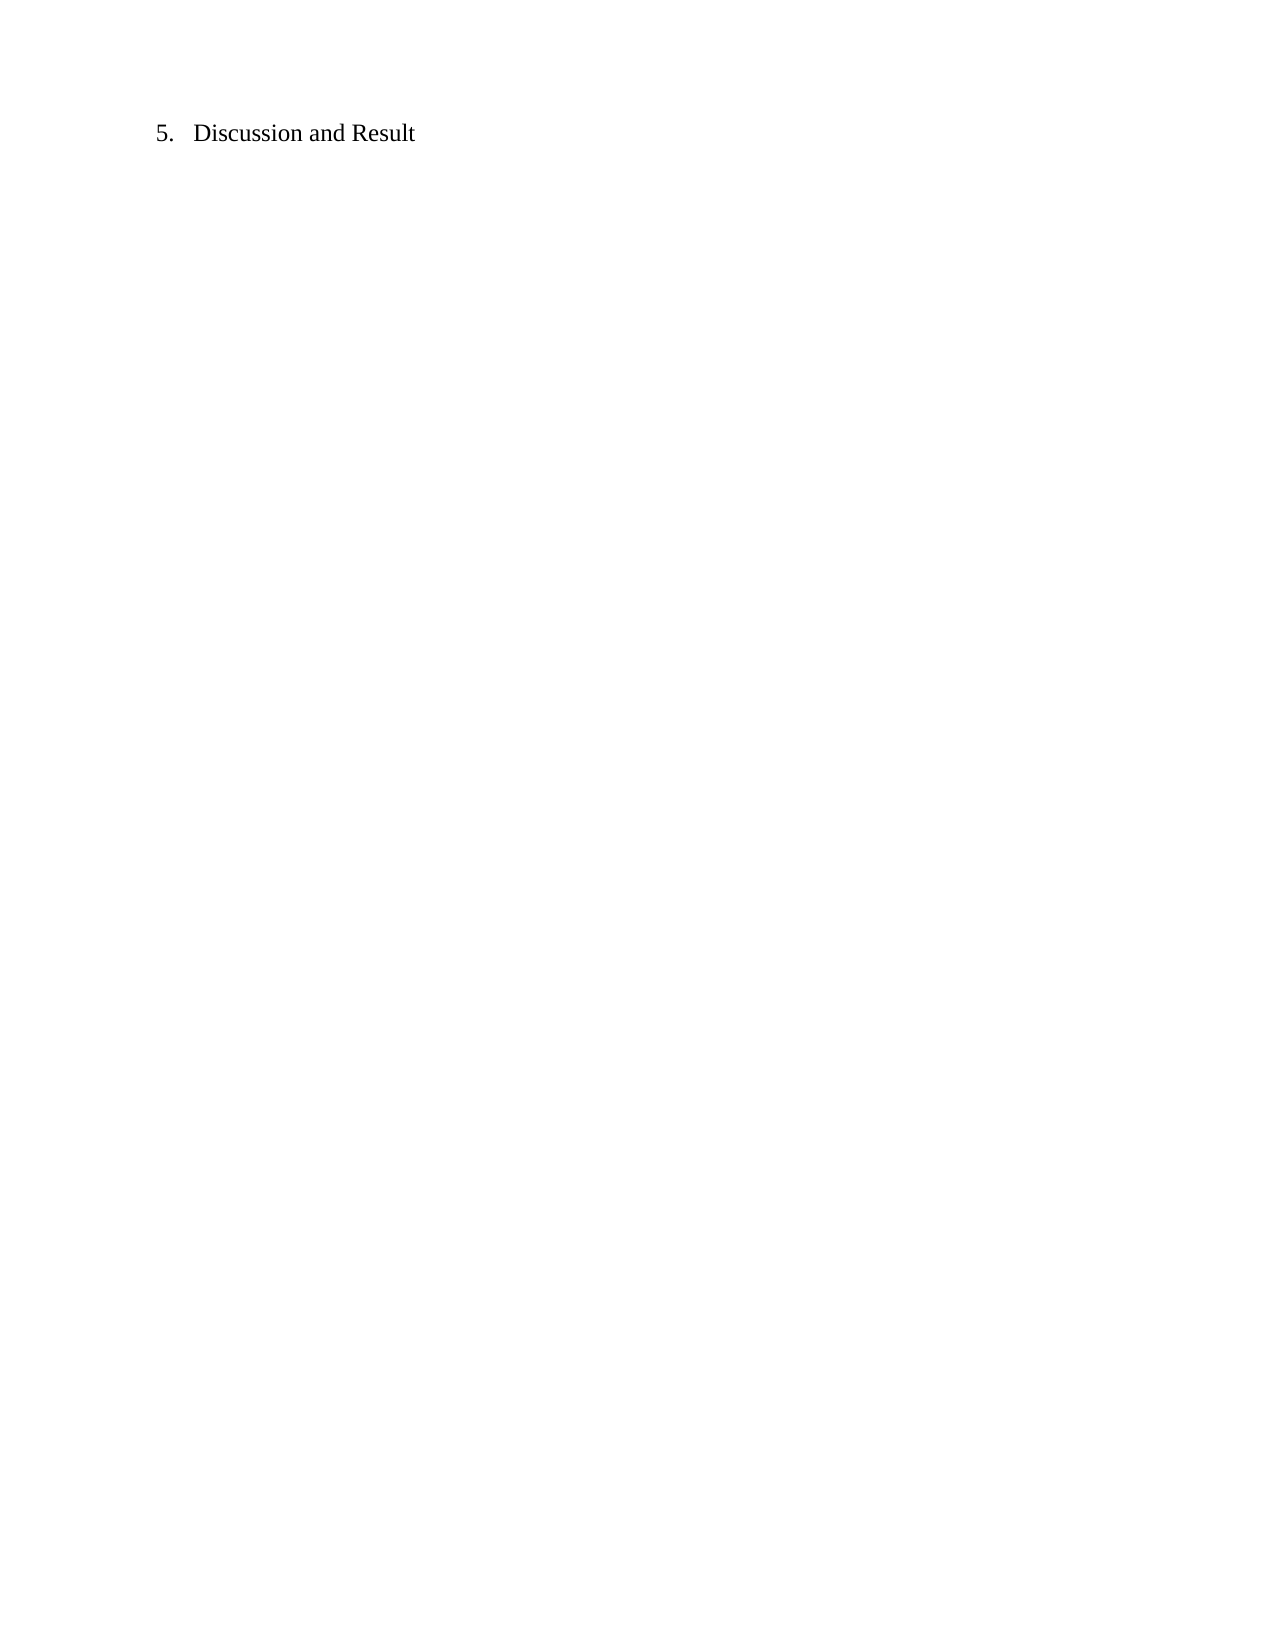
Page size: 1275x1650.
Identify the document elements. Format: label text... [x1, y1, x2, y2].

list Discussion and Result [156, 118, 1157, 147]
